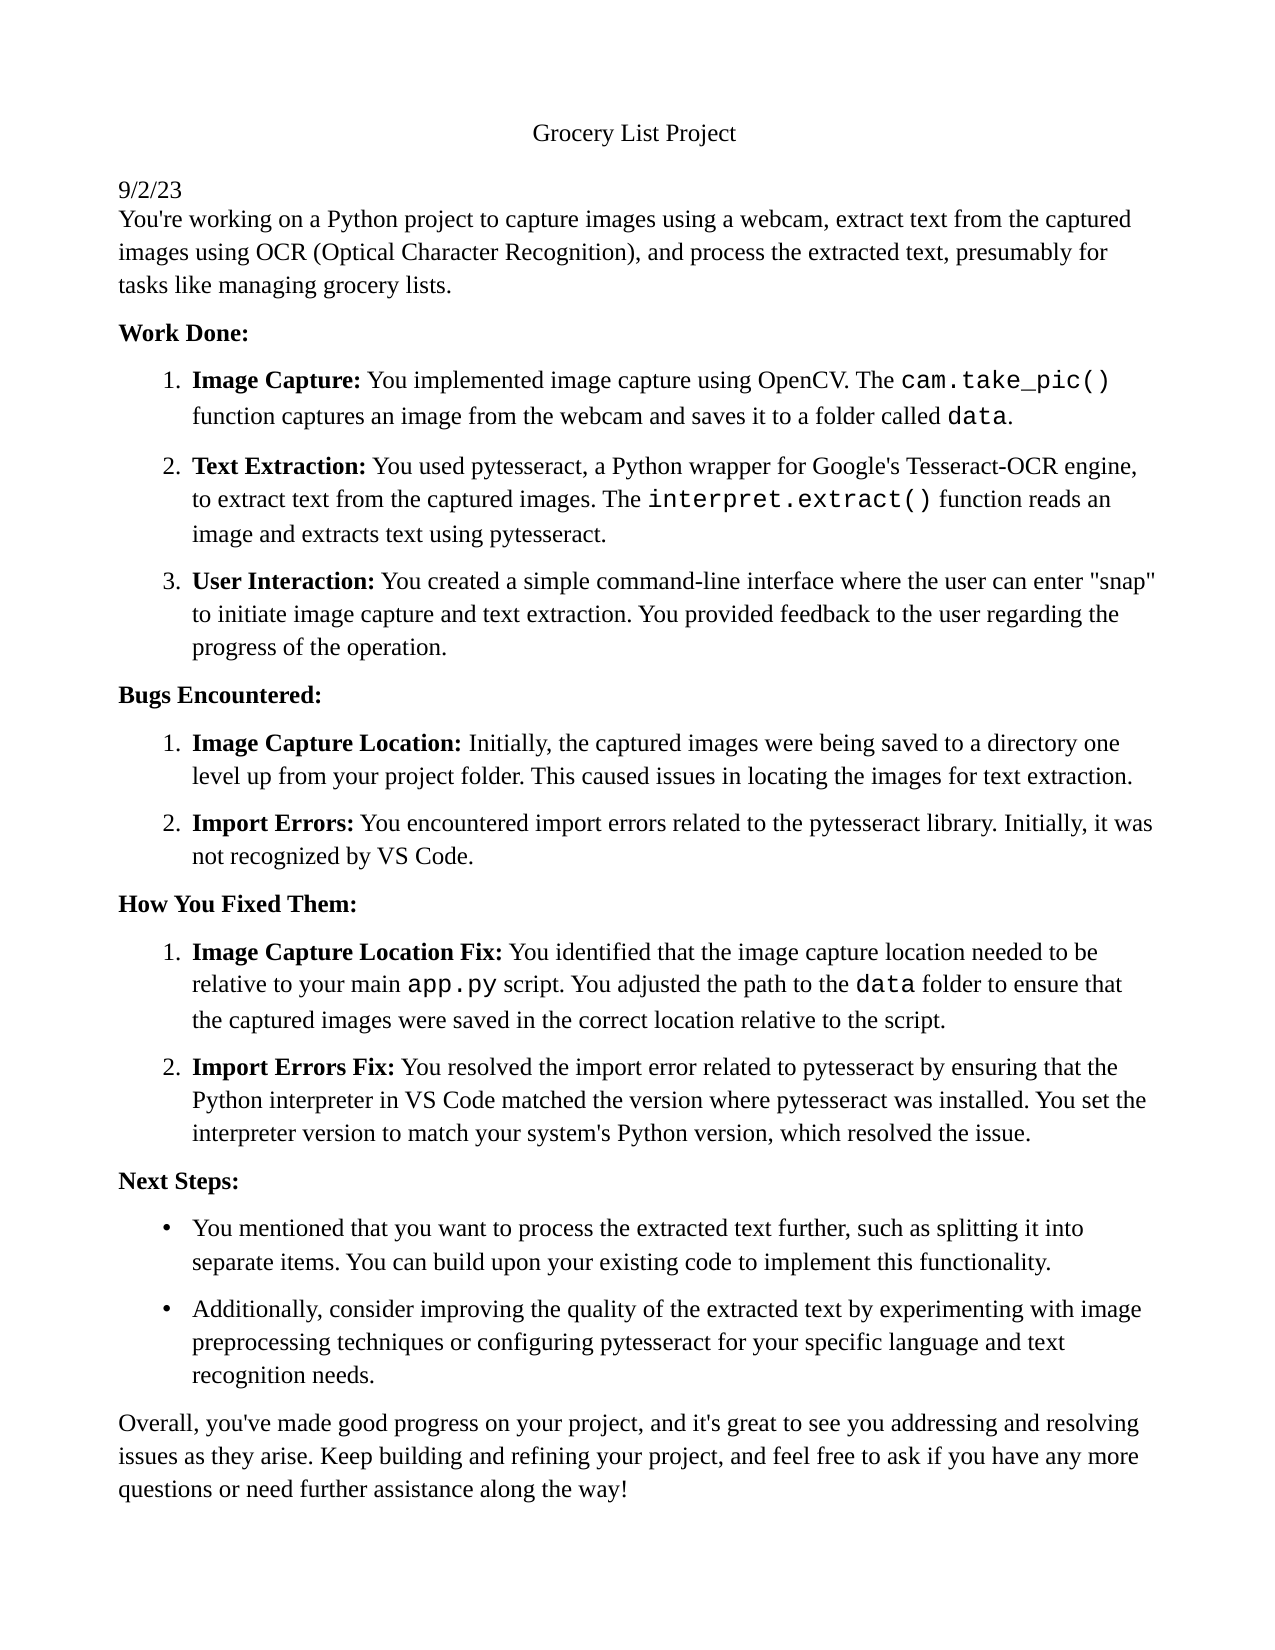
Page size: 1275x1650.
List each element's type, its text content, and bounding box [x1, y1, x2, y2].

list Text Extraction: You used pytesseract, a Python wrapper for Google's Tesseract-OCR engine, to extract text from the captured images. The interpret.extract() function reads an image and extracts text using pytesseract. [162, 451, 1157, 548]
list Image Capture: You implemented image capture using OpenCV. The cam.take_pic() function captures an image from the webcam and saves it to a folder called data. [162, 366, 1157, 432]
text Next Steps: [118, 1166, 1157, 1195]
text Overall, you've made good progress on your project, and it's great to see you addressing and resolving issues as they arise. Keep building and refining your project, and feel free to ask if you have any more questions or need further assistance along the way! [118, 1408, 1157, 1503]
list User Interaction: You created a simple command-line interface where the user can enter "snap" to initiate image capture and text extraction. You provided feedback to the user regarding the progress of the operation. [162, 566, 1157, 661]
text You're working on a Python project to capture images using a webcam, extract text from the captured images using OCR (Optical Character Recognition), and process the extracted text, presumably for tasks like managing grocery lists. [118, 204, 1157, 299]
text 9/2/23 [118, 176, 1157, 204]
list Import Errors: You encountered import errors related to the pytesseract library. Initially, it was not recognized by VS Code. [162, 808, 1157, 870]
list Import Errors Fix: You resolved the import error related to pytesseract by ensuring that the Python interpreter in VS Code matched the version where pytesseract was installed. You set the interpreter version to match your system's Python version, which resolved the issue. [162, 1052, 1157, 1147]
list You mentioned that you want to process the extracted text further, such as splitting it into separate items. You can build upon your existing code to implement this functionality. [162, 1213, 1157, 1275]
text Work Done: [118, 318, 1157, 347]
list Image Capture Location: Initially, the captured images were being saved to a directory one level up from your project folder. This caused issues in locating the images for text extraction. [162, 728, 1157, 789]
list Additionally, consider improving the quality of the extracted text by experimenting with image preprocessing techniques or configuring pytesseract for your specific language and text recognition needs. [162, 1294, 1157, 1389]
text Bugs Encountered: [118, 680, 1157, 709]
text Grocery List Project [118, 118, 1157, 147]
text How You Fixed Them: [118, 889, 1157, 918]
list Image Capture Location Fix: You identified that the image capture location needed to be relative to your main app.py script. You adjusted the path to the data folder to ensure that the captured images were saved in the correct location relative to the script. [162, 937, 1157, 1033]
